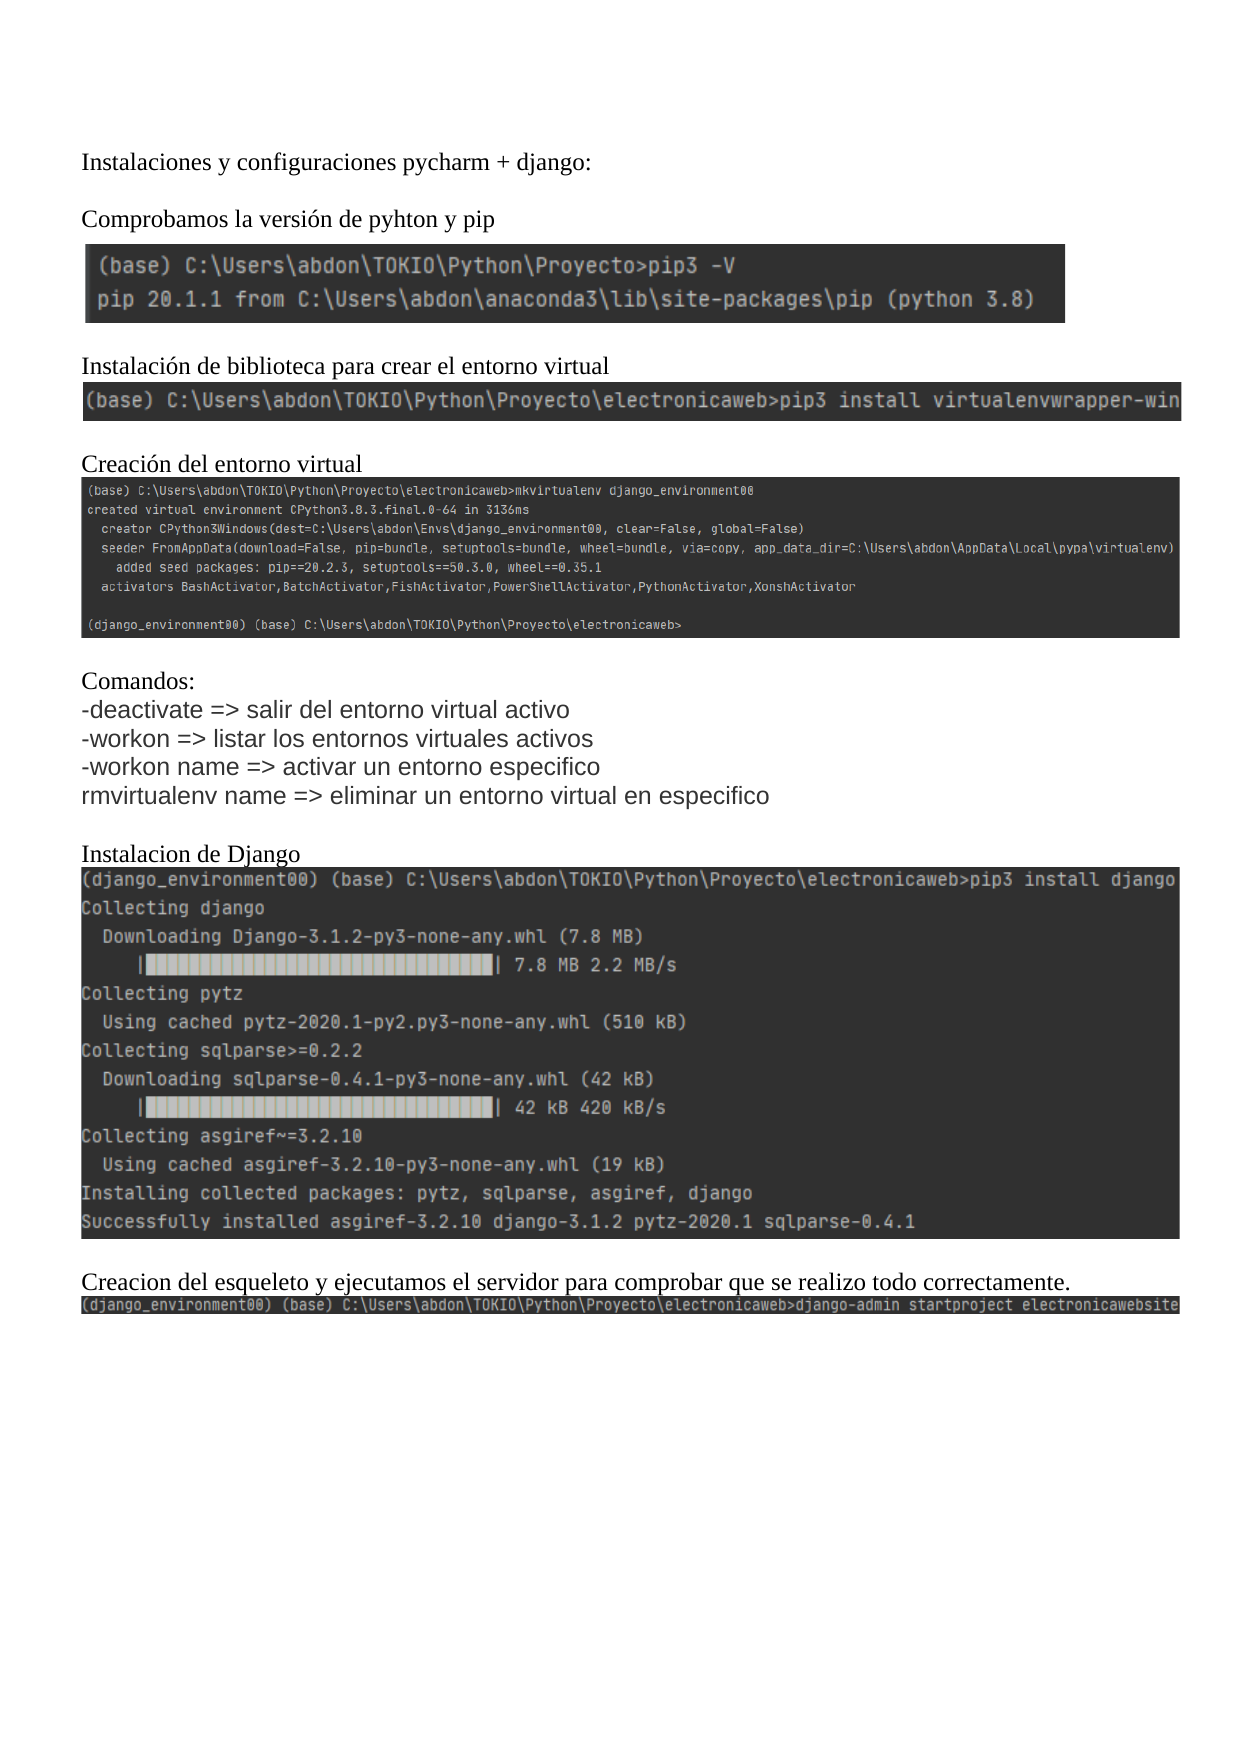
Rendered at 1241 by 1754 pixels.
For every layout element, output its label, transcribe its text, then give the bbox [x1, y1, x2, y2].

text Creación del entorno virtual [81, 449, 1180, 477]
text Comandos: [81, 666, 1180, 695]
text Comprobamos la versión de pyhton y pip [81, 204, 1180, 233]
list -workon => listar los entornos virtuales activos [81, 724, 1180, 752]
picture [81, 867, 1180, 1239]
picture [85, 244, 1066, 323]
picture [83, 382, 1182, 421]
list -workon name => activar un entorno especifico [81, 752, 1180, 781]
text Instalación de biblioteca para crear el entorno virtual [81, 351, 1180, 380]
list rmvirtualenv name => eliminar un entorno virtual en especifico [81, 781, 1180, 810]
picture [81, 1296, 1180, 1314]
picture [81, 477, 1180, 638]
list -deactivate => salir del entorno virtual activo [81, 695, 1180, 724]
text Instalacion de Django [81, 839, 1180, 867]
text Creacion del esqueleto y ejecutamos el servidor para comprobar que se realizo todo correctamente. [81, 1267, 1180, 1296]
text Instalaciones y configuraciones pycharm + django: [81, 147, 1180, 176]
